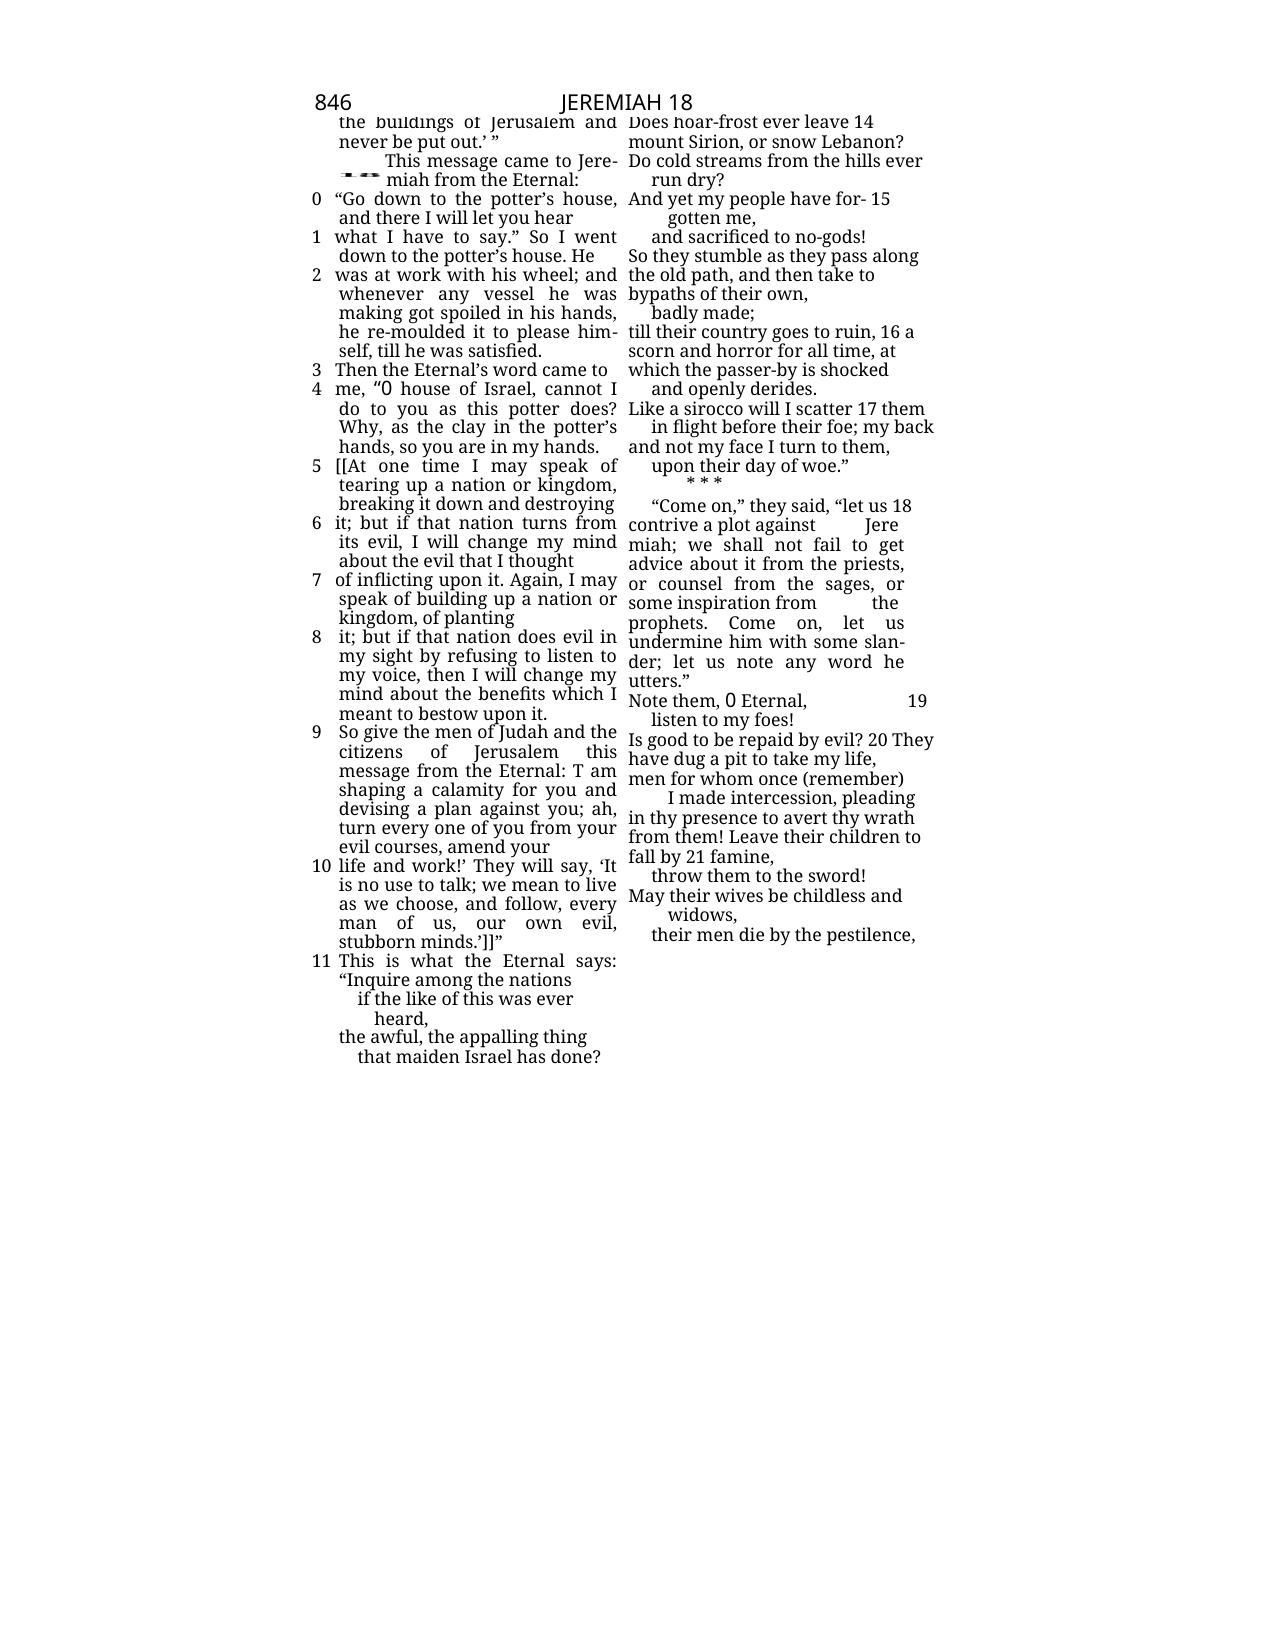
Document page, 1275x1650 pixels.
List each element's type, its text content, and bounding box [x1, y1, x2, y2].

text So they stumble as they pass along the old path, and then take to bypaths of their own, [628, 247, 934, 304]
text upon their day of woe.” [628, 457, 934, 476]
text miah; we shall not fail to get advice about it from the priests, or counsel from the sages, or some inspiration from the [628, 536, 905, 614]
list This is what the Eternal says: “Inquire among the nations [312, 952, 617, 991]
text Note them, 0 Eternal, 19 [628, 692, 934, 711]
text men for whom once (remember) [628, 769, 934, 789]
list Then the Eternal’s word came to [312, 362, 617, 381]
text badly made; [628, 304, 934, 323]
text Do cold streams from the hills ever run dry? [628, 152, 934, 190]
text if the like of this was ever heard, [357, 991, 617, 1029]
list it; but if that nation does evil in my sight by refusing to listen to my voice, then I will change my mind about the benefits which I meant to bestow upon it. [312, 628, 617, 724]
text Like a sirocco will I scatter 17 them [628, 400, 934, 419]
text I made intercession, pleading in thy presence to avert thy wrath from them! Leave their children to fall by 21 famine, [628, 789, 934, 867]
text and openly derides. [628, 381, 934, 400]
text throw them to the sword! [628, 867, 934, 886]
text This message came to Jere­miah from the Eternal: [312, 152, 617, 190]
list it; but if that nation turns from its evil, I will change my mind about the evil that I thought [312, 514, 617, 571]
text the awful, the appalling thing that maiden Israel has done? [339, 1029, 617, 1067]
text And yet my people have for- 15 gotten me, [628, 190, 934, 228]
text listen to my foes! [628, 711, 934, 731]
text prophets. Come on, let us undermine him with some slan­der; let us note any word he utters.” [628, 614, 905, 692]
list me, “0 house of Israel, cannot I do to you as this potter does? Why, as the clay in the potter’s hands, so you are in my hands. [312, 381, 617, 457]
list of inflicting upon it. Again, I may speak of building up a nation or kingdom, of planting [312, 571, 617, 628]
text May their wives be childless and widows, [628, 886, 934, 925]
list [[At one time I may speak of tearing up a nation or kingdom, breaking it down and destroying [312, 457, 617, 514]
text in flight before their foe; my back and not my face I turn to them, [628, 419, 934, 457]
text “Come on,” they said, “let us 18 contrive a plot against Jere­ [628, 497, 934, 536]
picture [341, 173, 381, 177]
list was at work with his wheel; and whenever any vessel he was making got spoiled in his hands, he re-moulded it to please him­self, till he was satisfied. [312, 266, 617, 362]
text * * * [686, 476, 934, 494]
text till their country goes to ruin, 16 a scorn and horror for all time, at which the passer-by is shocked [628, 323, 934, 381]
list So give the men of Judah and the citizens of Jerusalem this message from the Eternal: T am shaping a calamity for you and devising a plan against you; ah, turn every one of you from your evil courses, amend your [312, 724, 617, 857]
text and sacrificed to no-gods! [628, 228, 934, 247]
list “Go down to the potter’s house, and there I will let you hear [312, 190, 617, 228]
text Is good to be repaid by evil? 20 They have dug a pit to take my life, [628, 731, 934, 769]
text their men die by the pestilence, [628, 925, 934, 945]
text Does hoar-frost ever leave 14 mount Sirion, or snow Lebanon? [628, 114, 934, 152]
text the buildings of Jerusalem and never be put out.’ ” [339, 117, 617, 152]
list what I have to say.” So I went down to the potter’s house. He [312, 228, 617, 266]
list life and work!’ They will say, ‘It is no use to talk; we mean to live as we choose, and follow, every man of us, our own evil, stubborn minds.’]]” [312, 857, 617, 952]
